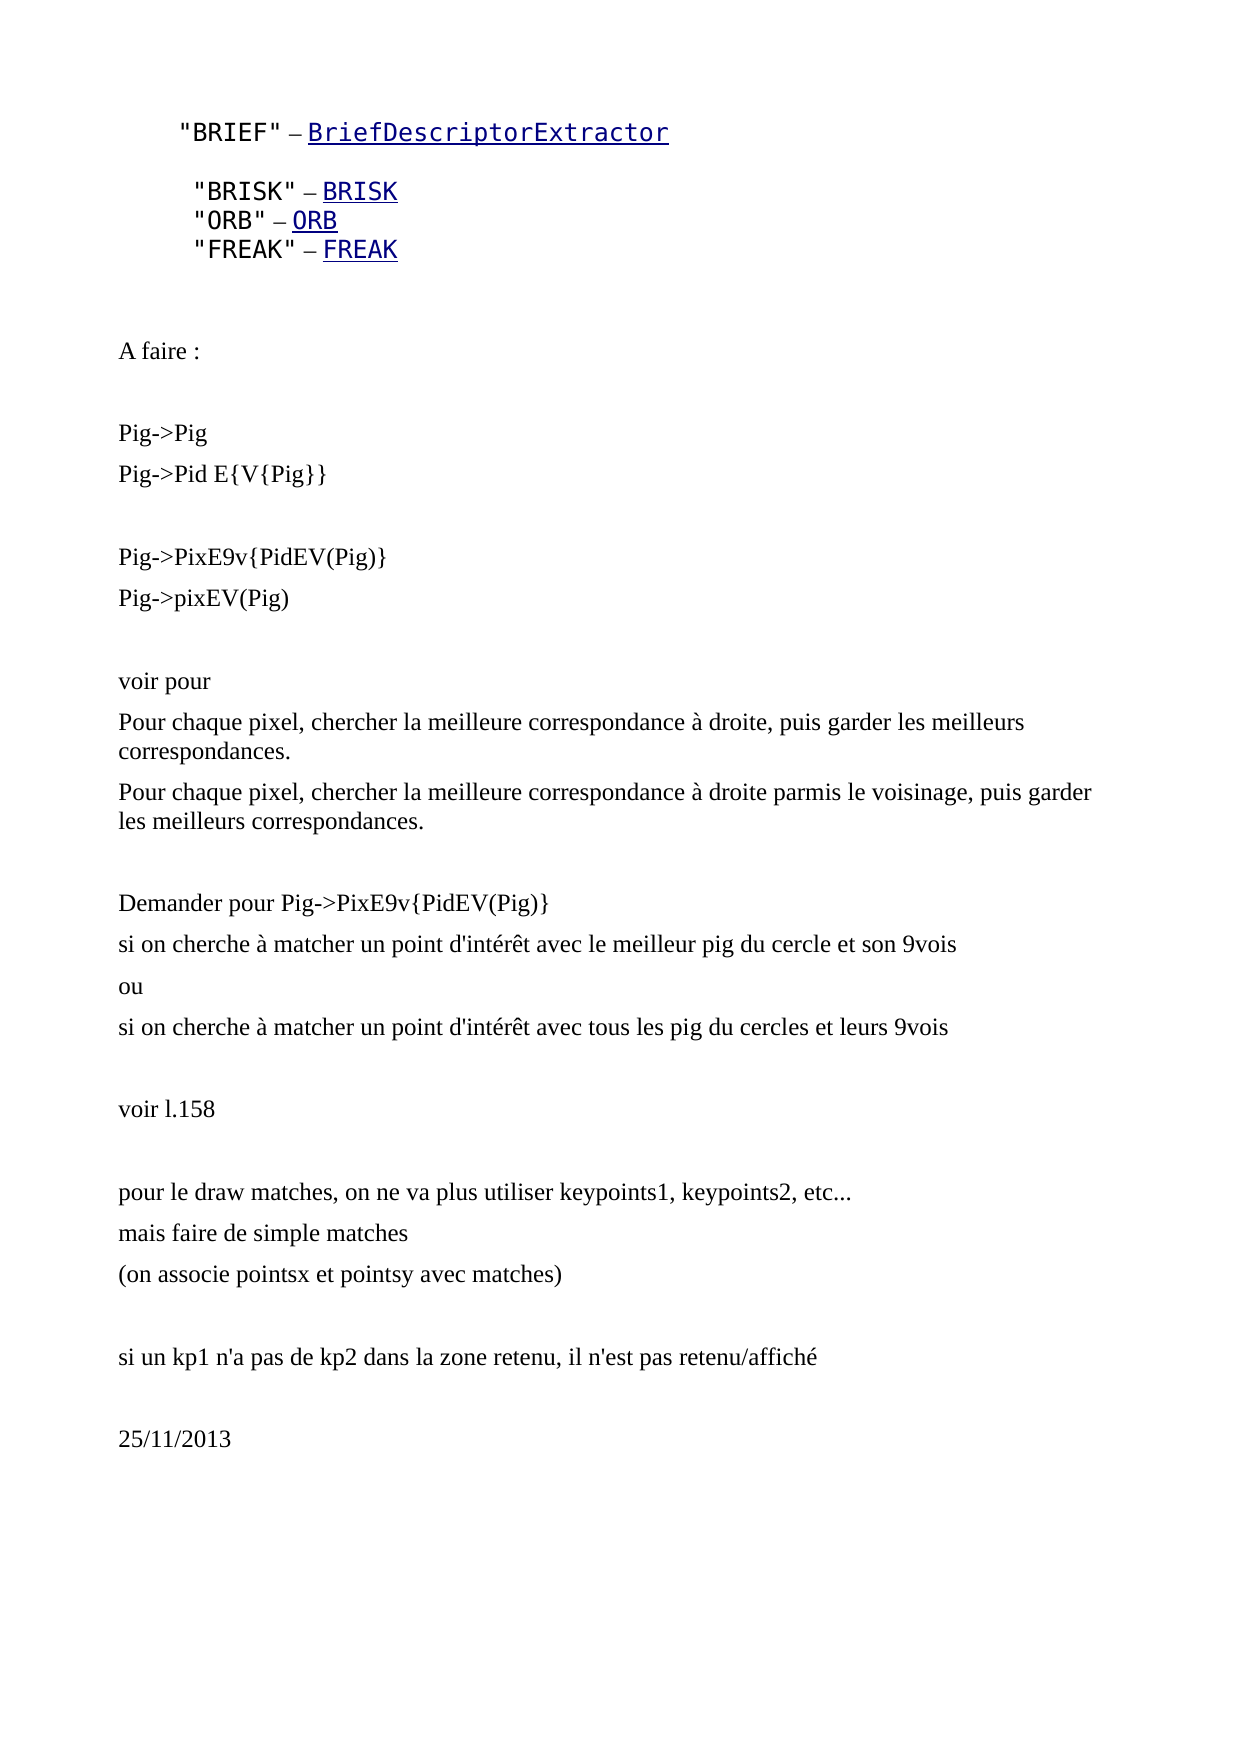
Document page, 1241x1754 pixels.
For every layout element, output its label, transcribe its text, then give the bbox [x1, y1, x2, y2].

text Pig->Pid E{V{Pig}} [118, 459, 1122, 488]
text Pour chaque pixel, chercher la meilleure correspondance à droite, puis garder les meilleurs correspondances. [118, 707, 1122, 764]
text Demander pour Pig->PixE9v{PidEV(Pig)} [118, 888, 1122, 917]
list "ORB" – ORB [162, 206, 1063, 235]
text Pour chaque pixel, chercher la meilleure correspondance à droite parmis le voisinage, puis garder les meilleurs correspondances. [118, 777, 1122, 834]
text si on cherche à matcher un point d'intérêt avec tous les pig du cercles et leurs 9vois [118, 1012, 1122, 1041]
text Pig->PixE9v{PidEV(Pig)} [118, 542, 1122, 571]
text voir l.158 [118, 1094, 1122, 1123]
text (on associe pointsx et pointsy avec matches) [118, 1259, 1122, 1288]
text A faire : [118, 336, 1122, 364]
text Pig->pixEV(Pig) [118, 583, 1122, 612]
text si un kp1 n'a pas de kp2 dans la zone retenu, il n'est pas retenu/affiché [118, 1342, 1122, 1371]
text voir pour [118, 666, 1122, 694]
text mais faire de simple matches [118, 1218, 1122, 1247]
text ou [118, 971, 1122, 999]
list "BRISK" – BRISK [162, 177, 1063, 206]
text Pig->Pig [118, 418, 1122, 447]
text 25/11/2013 [118, 1424, 1122, 1453]
list "FREAK" – FREAK [162, 235, 1063, 265]
text si on cherche à matcher un point d'intérêt avec le meilleur pig du cercle et son 9vois [118, 929, 1122, 958]
text pour le draw matches, on ne va plus utiliser keypoints1, keypoints2, etc... [118, 1177, 1122, 1206]
text "BRIEF" – BriefDescriptorExtractor [177, 118, 1063, 147]
